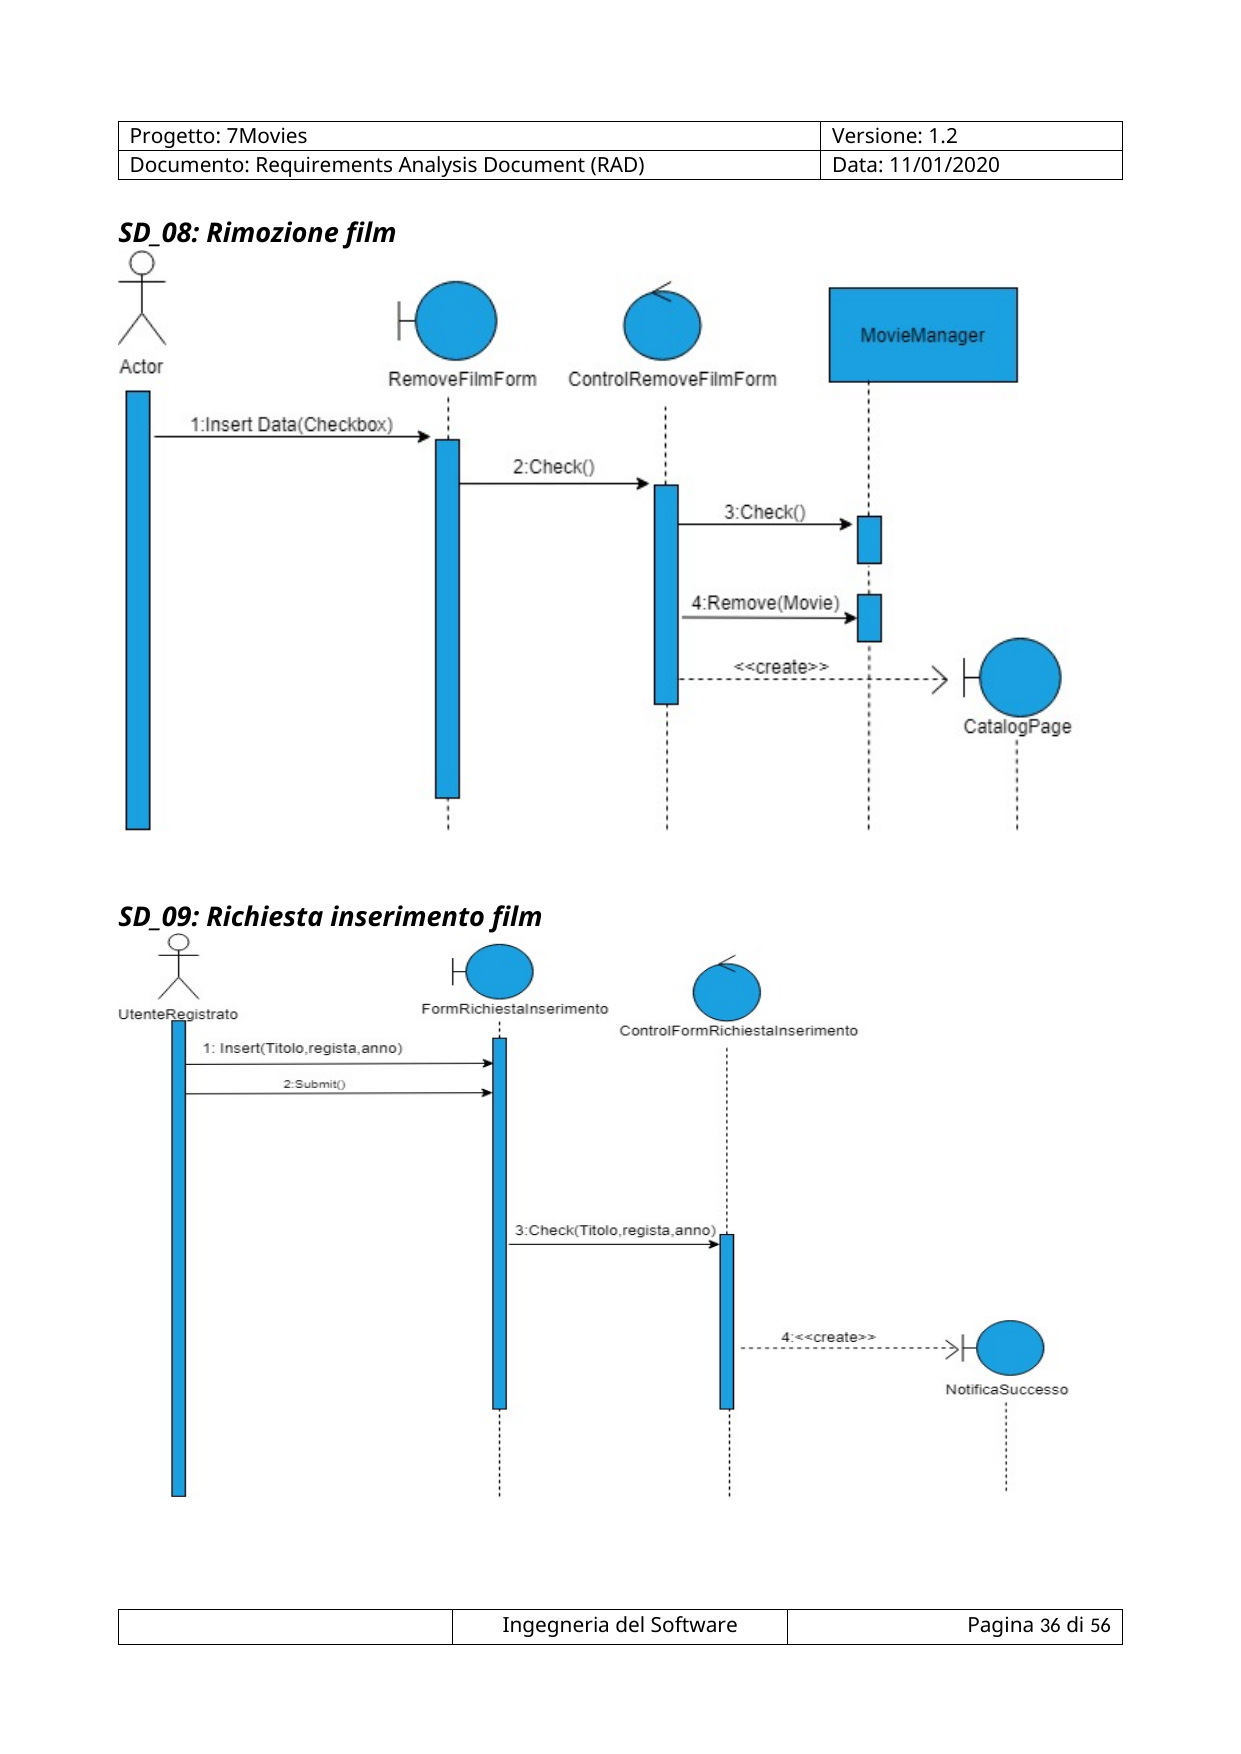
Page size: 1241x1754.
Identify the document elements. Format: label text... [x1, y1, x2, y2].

text SD_08: Rimozione film [118, 214, 1122, 251]
picture [118, 250, 1087, 832]
text SD_09: Richiesta inserimento film [118, 897, 1122, 1498]
picture [118, 933, 1090, 1498]
